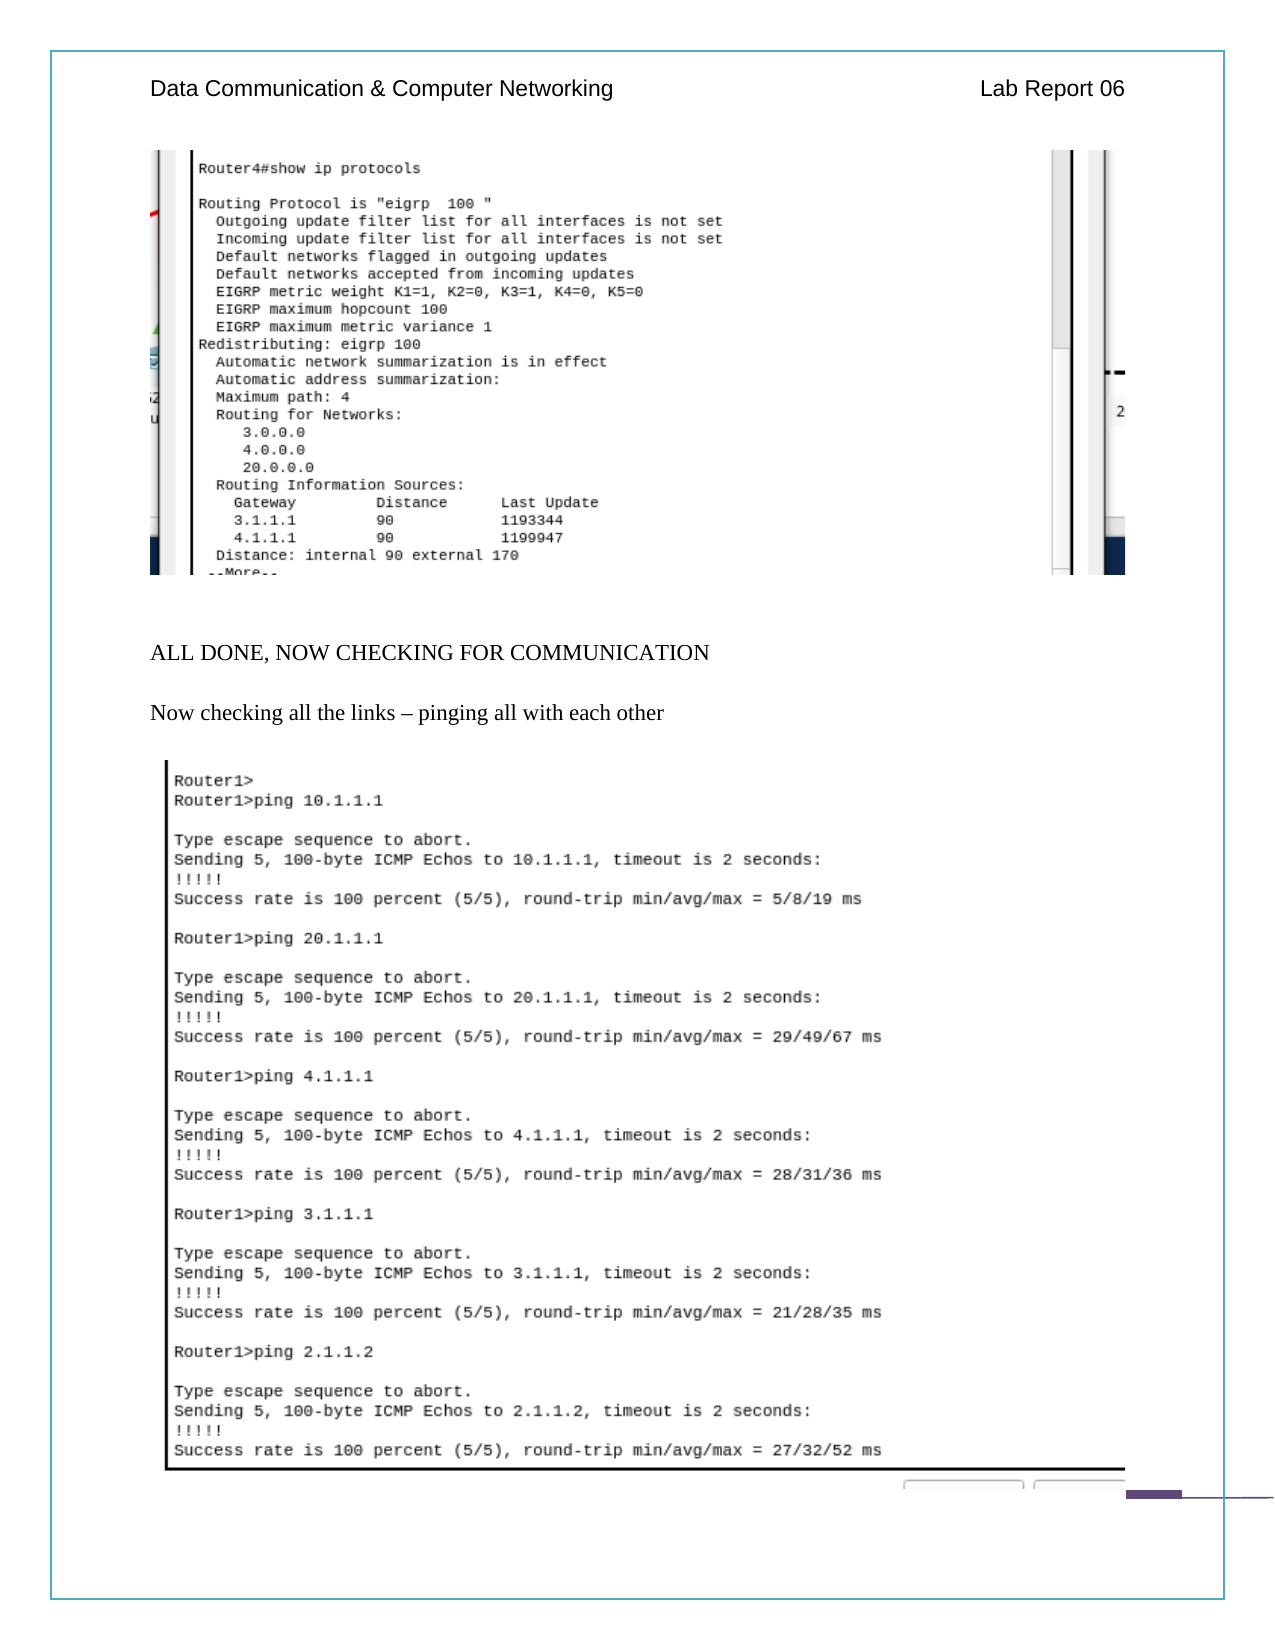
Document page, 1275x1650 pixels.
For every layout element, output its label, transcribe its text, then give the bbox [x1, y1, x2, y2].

text Now checking all the links – pinging all with each other [150, 699, 1125, 726]
text ALL DONE, NOW CHECKING FOR COMMUNICATION [150, 639, 1125, 665]
picture [150, 150, 1125, 575]
picture [150, 760, 1125, 1489]
